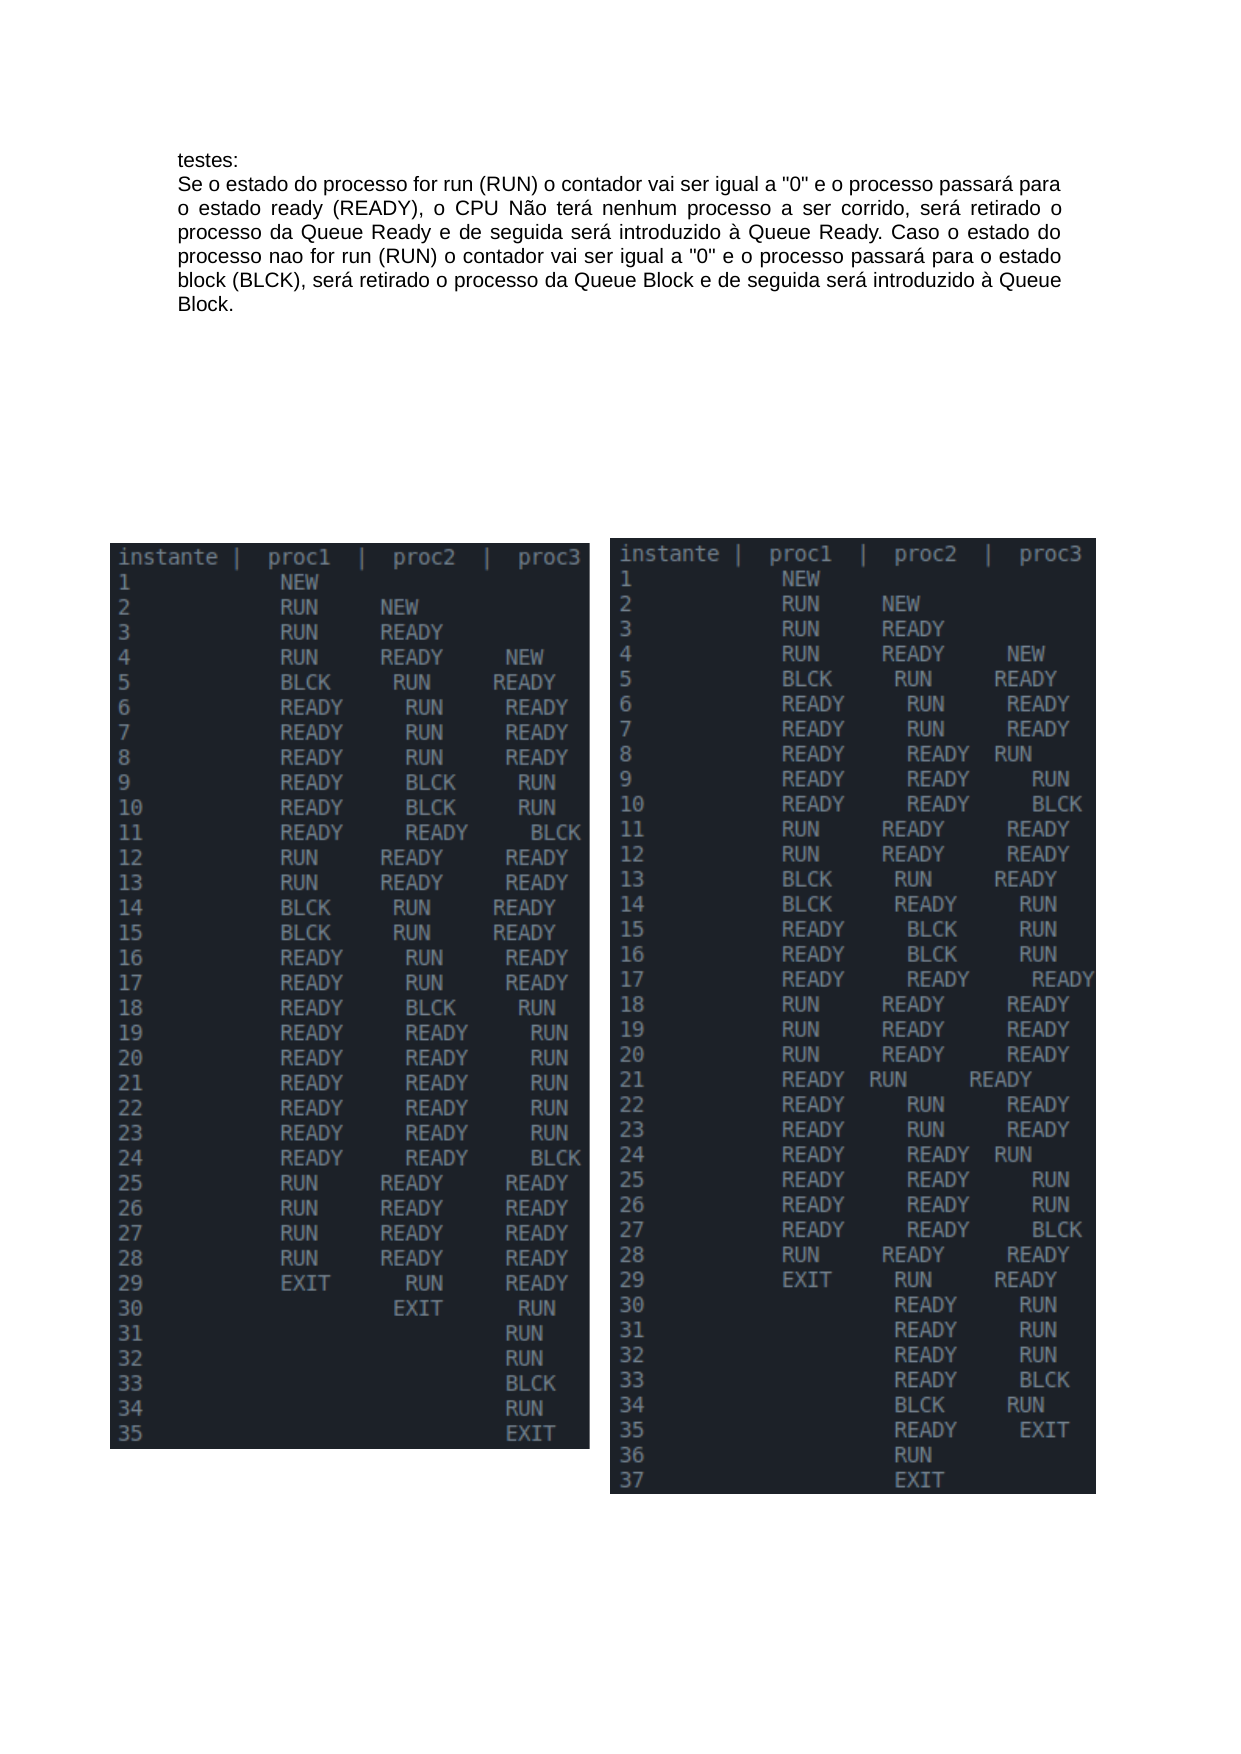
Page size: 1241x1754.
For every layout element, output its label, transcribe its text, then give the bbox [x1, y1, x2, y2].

picture [610, 538, 1096, 1494]
text Se o estado do processo for run (RUN) o contador vai ser igual a "0" e o processo passará para o estado ready (READY), o CPU Não terá nenhum processo a ser corrido, será retirado o processo da Queue Ready e de seguida será introduzido à Queue Ready. Caso o estado do processo nao for run (RUN) o contador vai ser igual a "0" e o processo passará para o estado block (BLCK), será retirado o processo da Queue Block e de seguida será introduzido à Queue Block. [177, 172, 1063, 315]
picture [110, 543, 590, 1449]
text testes: [177, 148, 1063, 172]
